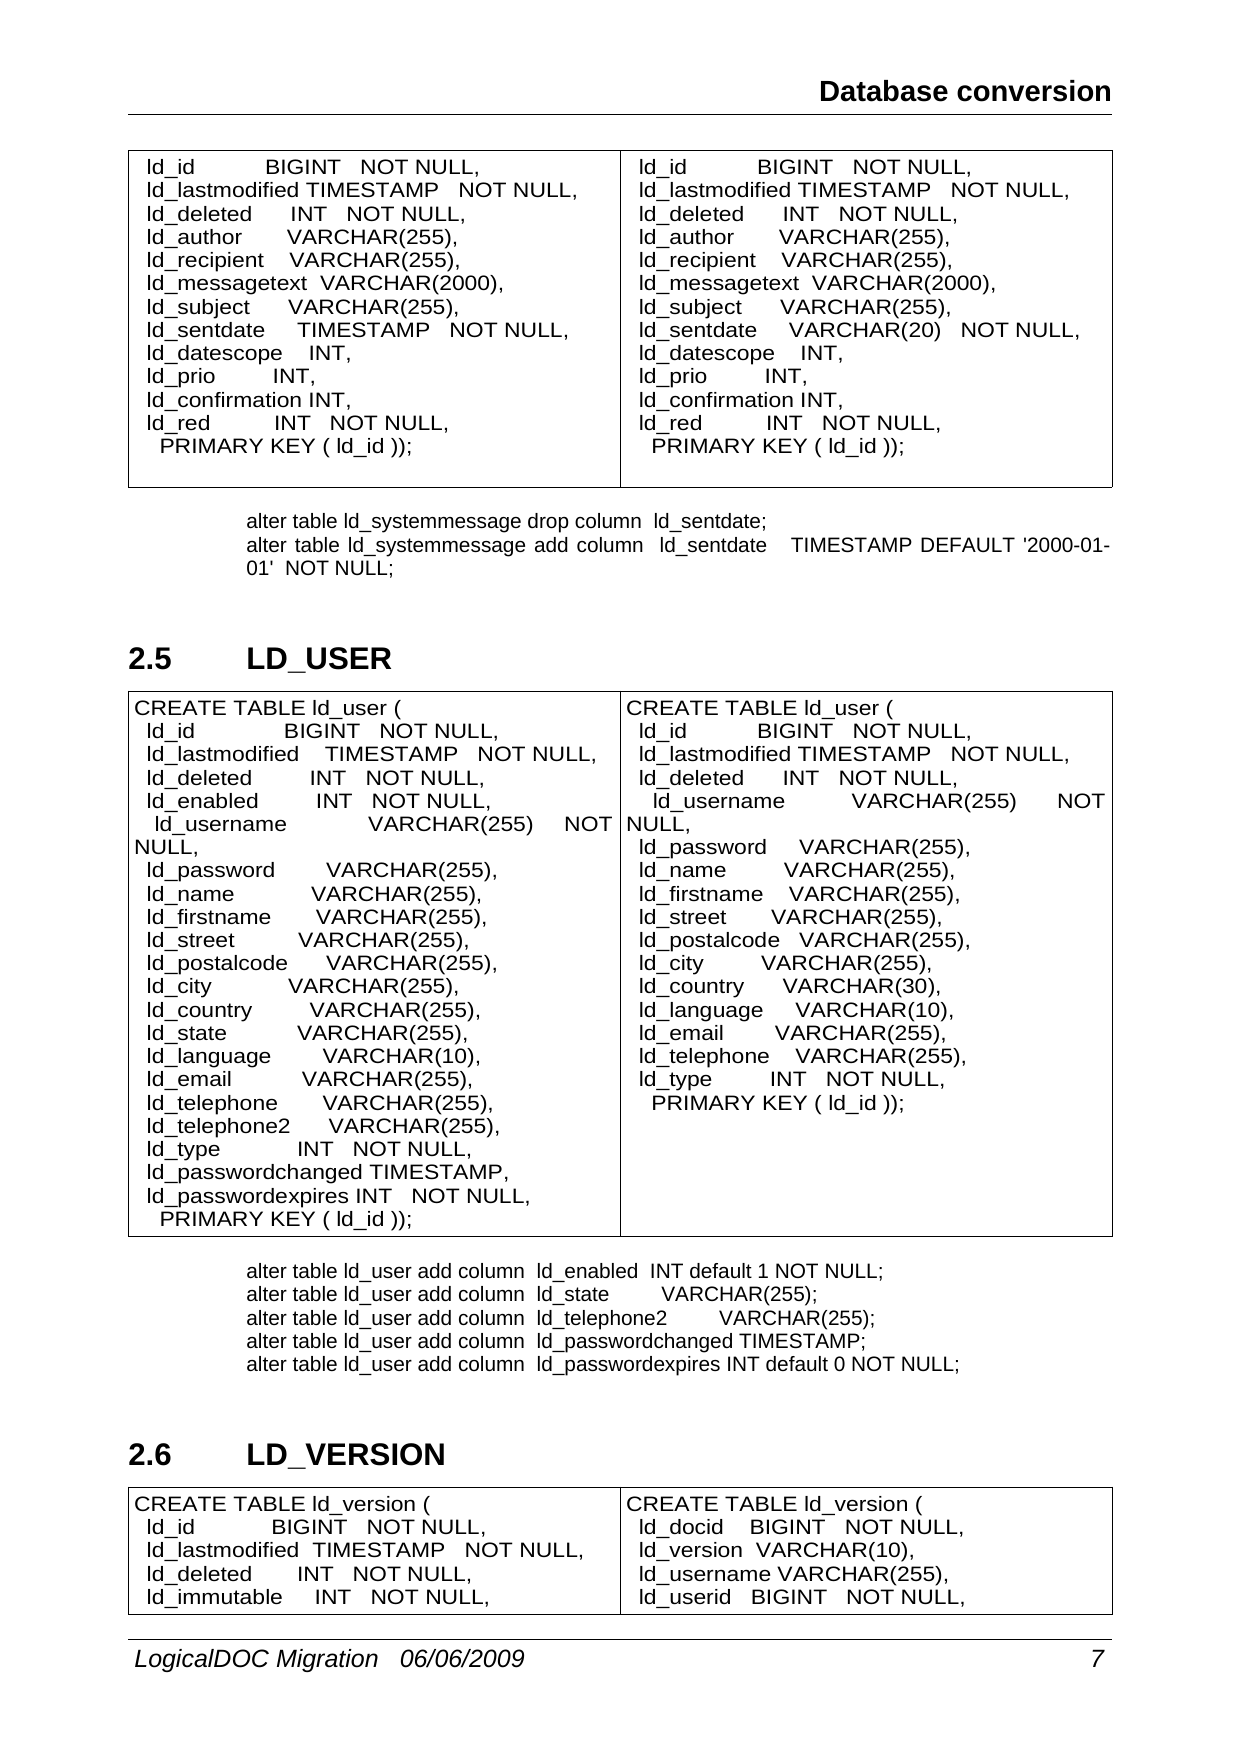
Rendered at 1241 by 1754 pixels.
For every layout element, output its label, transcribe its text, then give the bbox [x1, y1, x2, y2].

text alter table ld_systemmessage add column ld_sentdate TIMESTAMP DEFAULT '2000-01-01' NOT NULL; [246, 533, 1112, 580]
text alter table ld_user add column ld_enabled INT default 1 NOT NULL; [246, 1260, 1112, 1283]
table_header CREATE TABLE ld_version ( ld_docid BIGINT NOT NULL, ld_version VARCHAR(10), ld_username VARCHAR(255), ld_userid BIGINT NOT NULL, [621, 1488, 1112, 1614]
subtitle LD_USER [128, 641, 1112, 676]
table_header CREATE TABLE ld_user ( ld_id BIGINT NOT NULL, ld_lastmodified TIMESTAMP NOT NULL, ld_deleted INT NOT NULL, ld_enabled INT NOT NULL, ld_username VARCHAR(255) NOT NULL, ld_password VARCHAR(255), ld_name VARCHAR(255), ld_firstname VARCHAR(255), ld_street VARCHAR(255), ld_postalcode VARCHAR(255), ld_city VARCHAR(255), ld_country VARCHAR(255), ld_state VARCHAR(255), ld_language VARCHAR(10), ld_email VARCHAR(255), ld_telephone VARCHAR(255), ld_telephone2 VARCHAR(255), ld_type INT NOT NULL, ld_passwordchanged TIMESTAMP, ld_passwordexpires INT NOT NULL, PRIMARY KEY ( ld_id )); [129, 692, 620, 1236]
text alter table ld_user add column ld_state VARCHAR(255); [246, 1283, 1112, 1306]
text alter table ld_user add column ld_passwordexpires INT default 0 NOT NULL; [246, 1353, 1112, 1376]
table_header ld_id BIGINT NOT NULL, ld_lastmodified TIMESTAMP NOT NULL, ld_deleted INT NOT NULL, ld_author VARCHAR(255), ld_recipient VARCHAR(255), ld_messagetext VARCHAR(2000), ld_subject VARCHAR(255), ld_sentdate VARCHAR(20) NOT NULL, ld_datescope INT, ld_prio INT, ld_confirmation INT, ld_red INT NOT NULL, PRIMARY KEY ( ld_id )); [621, 151, 1112, 487]
table_header CREATE TABLE ld_version ( ld_id BIGINT NOT NULL, ld_lastmodified TIMESTAMP NOT NULL, ld_deleted INT NOT NULL, ld_immutable INT NOT NULL, [129, 1488, 620, 1614]
table_header CREATE TABLE ld_user ( ld_id BIGINT NOT NULL, ld_lastmodified TIMESTAMP NOT NULL, ld_deleted INT NOT NULL, ld_username VARCHAR(255) NOT NULL, ld_password VARCHAR(255), ld_name VARCHAR(255), ld_firstname VARCHAR(255), ld_street VARCHAR(255), ld_postalcode VARCHAR(255), ld_city VARCHAR(255), ld_country VARCHAR(30), ld_language VARCHAR(10), ld_email VARCHAR(255), ld_telephone VARCHAR(255), ld_type INT NOT NULL, PRIMARY KEY ( ld_id )); [621, 692, 1112, 1236]
text alter table ld_user add column ld_telephone2 VARCHAR(255); [246, 1306, 1112, 1329]
subtitle LD_VERSION [128, 1437, 1112, 1472]
text alter table ld_user add column ld_passwordchanged TIMESTAMP; [246, 1329, 1112, 1353]
table_header ld_id BIGINT NOT NULL, ld_lastmodified TIMESTAMP NOT NULL, ld_deleted INT NOT NULL, ld_author VARCHAR(255), ld_recipient VARCHAR(255), ld_messagetext VARCHAR(2000), ld_subject VARCHAR(255), ld_sentdate TIMESTAMP NOT NULL, ld_datescope INT, ld_prio INT, ld_confirmation INT, ld_red INT NOT NULL, PRIMARY KEY ( ld_id )); [129, 151, 620, 487]
text alter table ld_systemmessage drop column ld_sentdate; [246, 510, 1112, 533]
